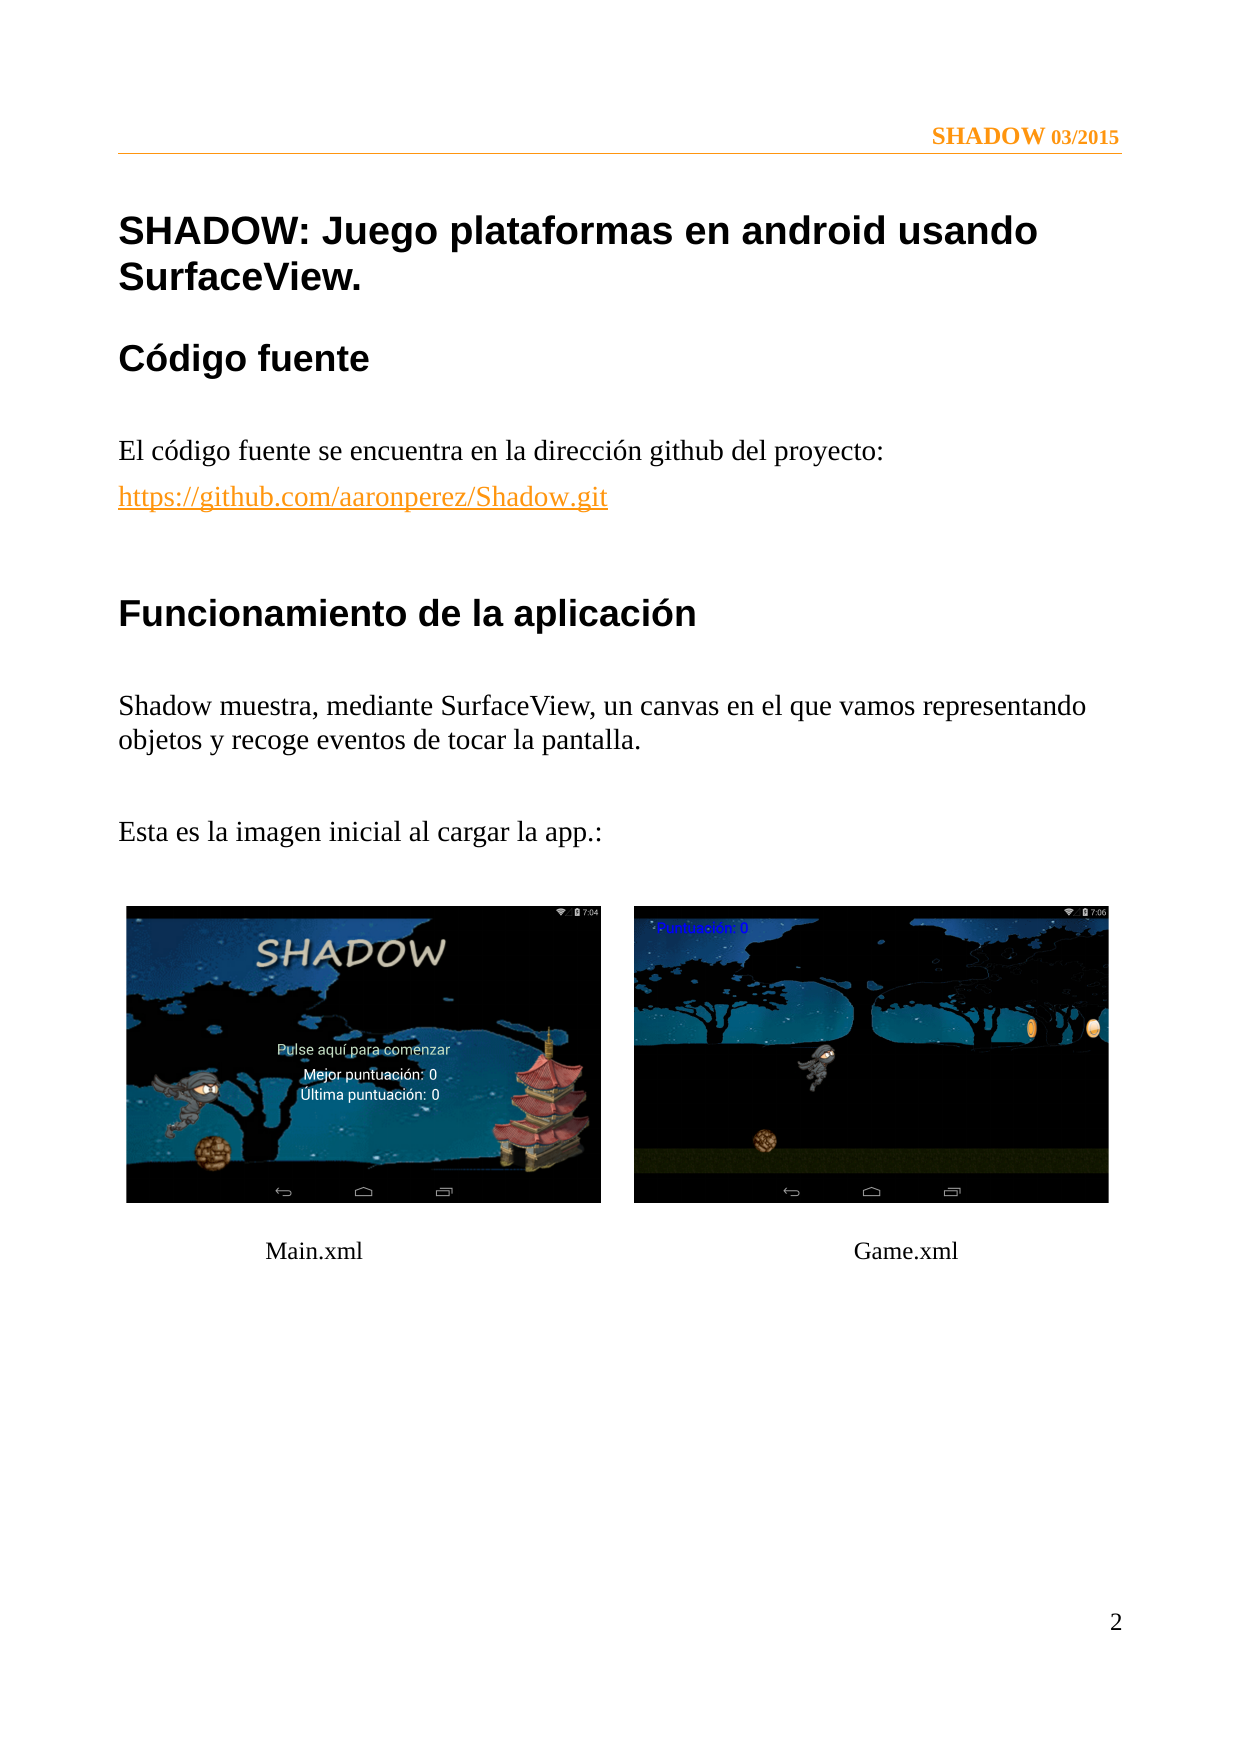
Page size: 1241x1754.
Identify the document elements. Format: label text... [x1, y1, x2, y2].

text El código fuente se encuentra en la dirección github del proyecto: [118, 433, 1122, 467]
subtitle Código fuente [118, 336, 1122, 379]
subtitle Funcionamiento de la aplicación [118, 592, 1122, 635]
text Shadow muestra, mediante SurfaceView, un canvas en el que vamos representando objetos y recoge eventos de tocar la pantalla. [118, 688, 1122, 756]
picture [126, 906, 601, 1203]
text Main.xml Game.xml [118, 1236, 1122, 1265]
picture [634, 906, 1109, 1203]
text https://github.com/aaronperez/Shadow.git [118, 479, 1122, 513]
text Esta es la imagen inicial al cargar la app.: [118, 814, 1122, 848]
title SHADOW: Juego plataformas en android usando SurfaceView. [118, 208, 1122, 299]
